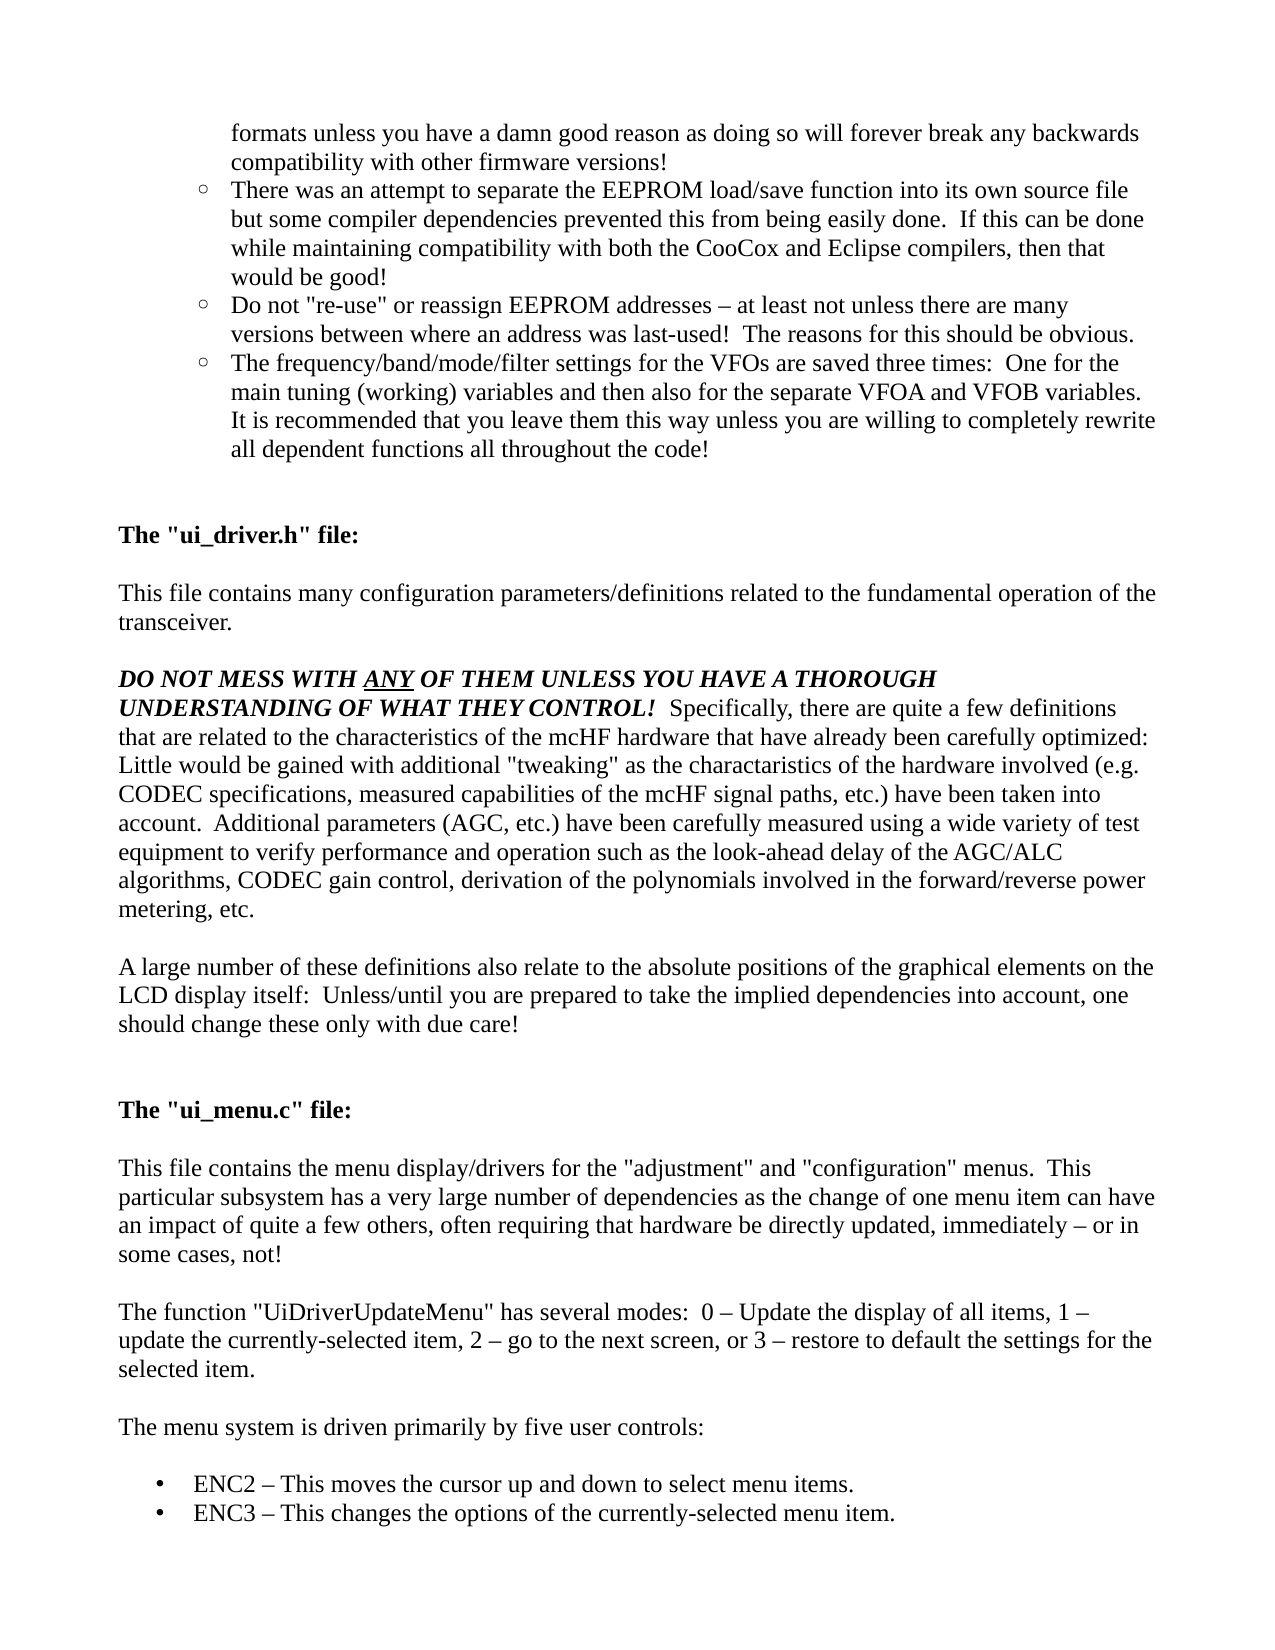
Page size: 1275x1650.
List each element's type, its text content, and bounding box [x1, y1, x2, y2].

text This file contains many configuration parameters/definitions related to the fundamental operation of the transceiver. [118, 578, 1157, 636]
text A large number of these definitions also relate to the absolute positions of the graphical elements on the LCD display itself: Unless/until you are prepared to take the implied dependencies into account, one should change these only with due care! [118, 952, 1157, 1038]
list formats unless you have a damn good reason as doing so will forever break any backwards compatibility with other firmware versions! [193, 118, 1157, 176]
list ENC3 – This changes the options of the currently-selected menu item. [156, 1498, 1157, 1527]
text DO NOT MESS WITH ANY OF THEM UNLESS YOU HAVE A THOROUGH UNDERSTANDING OF WHAT THEY CONTROL! Specifically, there are quite a few definitions that are related to the characteristics of the mcHF hardware that have already been carefully optimized: Little would be gained with additional "tweaking" as the charactaristics of the hardware involved (e.g. CODEC specifications, measured capabilities of the mcHF signal paths, etc.) have been taken into account. Additional parameters (AGC, etc.) have been carefully measured using a wide variety of test equipment to verify performance and operation such as the look-ahead delay of the AGC/ALC algorithms, CODEC gain control, derivation of the polynomials involved in the forward/reverse power metering, etc. [118, 664, 1157, 923]
text The "ui_driver.h" file: [118, 521, 1157, 549]
list There was an attempt to separate the EEPROM load/save function into its own source file but some compiler dependencies prevented this from being easily done. If this can be done while maintaining compatibility with both the CooCox and Eclipse compilers, then that would be good! [193, 176, 1157, 291]
text The "ui_menu.c" file: [118, 1096, 1157, 1124]
text This file contains the menu display/drivers for the "adjustment" and "configuration" menus. This particular subsystem has a very large number of dependencies as the change of one menu item can have an impact of quite a few others, often requiring that hardware be directly updated, immediately – or in some cases, not! [118, 1153, 1157, 1268]
text The function "UiDriverUpdateMenu" has several modes: 0 – Update the display of all items, 1 – update the currently-selected item, 2 – go to the next screen, or 3 – restore to default the settings for the selected item. [118, 1297, 1157, 1383]
list Do not "re-use" or reassign EEPROM addresses – at least not unless there are many versions between where an address was last-used! The reasons for this should be obvious. [193, 291, 1157, 348]
text The menu system is driven primarily by five user controls: [118, 1412, 1157, 1441]
list ENC2 – This moves the cursor up and down to select menu items. [156, 1469, 1157, 1498]
list The frequency/band/mode/filter settings for the VFOs are saved three times: One for the main tuning (working) variables and then also for the separate VFOA and VFOB variables. It is recommended that you leave them this way unless you are willing to completely rewrite all dependent functions all throughout the code! [193, 348, 1157, 463]
